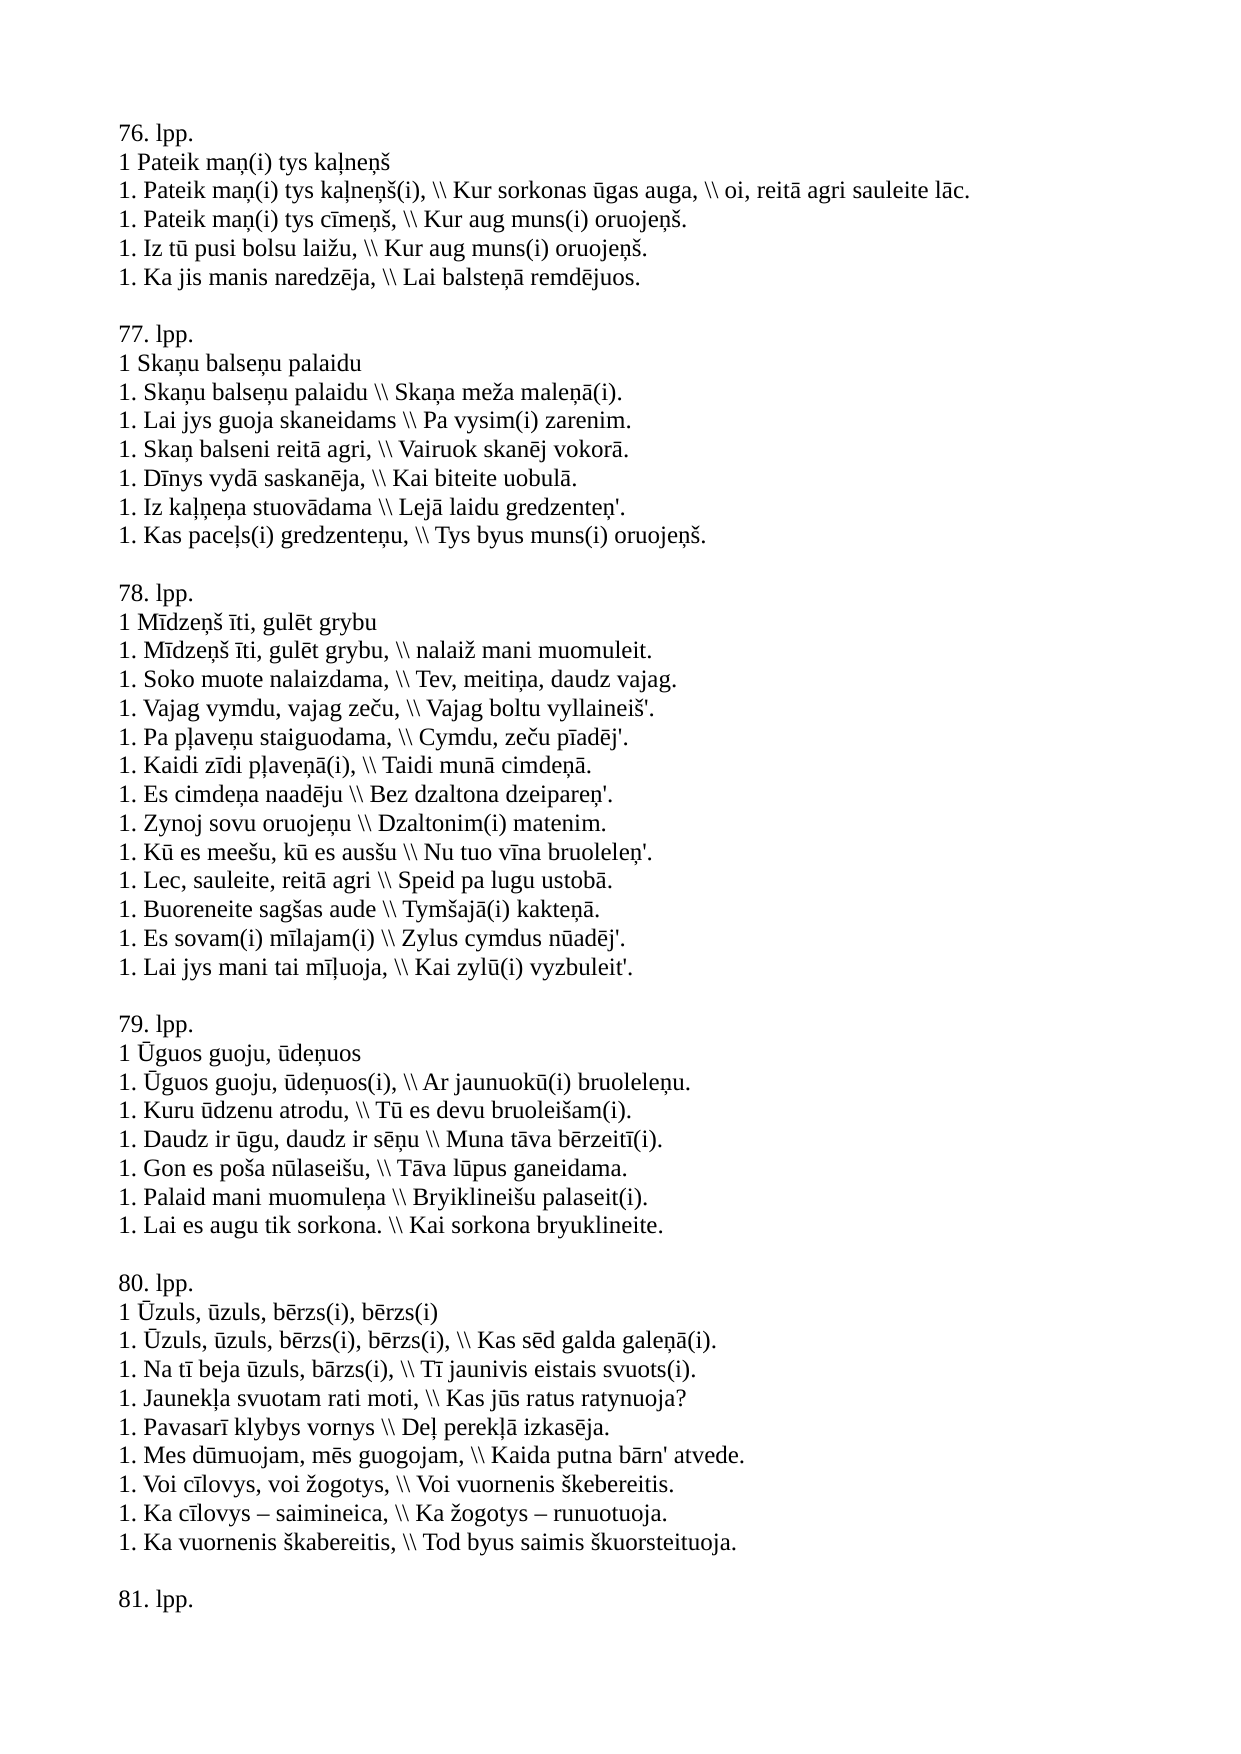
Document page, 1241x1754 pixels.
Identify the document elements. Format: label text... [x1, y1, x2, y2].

text 1. Zynoj sovu oruojeņu \\ Dzaltonim(i) matenim. [118, 808, 1122, 837]
text 1. Skaņu balseņu palaidu \\ Skaņa meža maleņā(i). [118, 377, 1122, 406]
text 1. Na tī beja ūzuls, bārzs(i), \\ Tī jaunivis eistais svuots(i). [118, 1354, 1122, 1383]
text 1. Pa pļaveņu staiguodama, \\ Cymdu, zeču pīadēj'. [118, 722, 1122, 751]
text 1. Ūguos guoju, ūdeņuos(i), \\ Ar jaunuokū(i) bruoleleņu. [118, 1067, 1122, 1096]
text 77. lpp. [118, 319, 1122, 348]
text 1. Dīnys vydā saskanēja, \\ Kai biteite uobulā. [118, 463, 1122, 492]
text 1. Ka cīlovys – saimineica, \\ Ka žogotys – runuotuoja. [118, 1498, 1122, 1527]
text 1. Iz tū pusi bolsu laižu, \\ Kur aug muns(i) oruojeņš. [118, 233, 1122, 262]
text 1. Kuru ūdzenu atrodu, \\ Tū es devu bruoleišam(i). [118, 1096, 1122, 1124]
text 1. Palaid mani muomuleņa \\ Bryiklineišu palaseit(i). [118, 1182, 1122, 1211]
text 1 Ūzuls, ūzuls, bērzs(i), bērzs(i) [118, 1297, 1122, 1326]
text 79. lpp. [118, 1009, 1122, 1038]
text 1. Mīdzeņš īti, gulēt grybu, \\ nalaiž mani muomuleit. [118, 636, 1122, 664]
text 1. Lai jys mani tai mīļuoja, \\ Kai zylū(i) vyzbuleit'. [118, 952, 1122, 981]
text 1. Mes dūmuojam, mēs guogojam, \\ Kaida putna bārn' atvede. [118, 1441, 1122, 1469]
text 1. Gon es poša nūlaseišu, \\ Tāva lūpus ganeidama. [118, 1153, 1122, 1182]
text 1. Ka vuornenis škabereitis, \\ Tod byus saimis škuorsteituoja. [118, 1527, 1122, 1556]
text 1. Lai jys guoja skaneidams \\ Pa vysim(i) zarenim. [118, 406, 1122, 434]
text 1. Iz kaļņeņa stuovādama \\ Lejā laidu gredzenteņ'. [118, 492, 1122, 521]
text 1 Mīdzeņš īti, gulēt grybu [118, 607, 1122, 636]
text 1. Kū es meešu, kū es ausšu \\ Nu tuo vīna bruoleleņ'. [118, 837, 1122, 866]
text 1 Skaņu balseņu palaidu [118, 348, 1122, 377]
text 80. lpp. [118, 1268, 1122, 1297]
text 1. Ka jis manis naredzēja, \\ Lai balsteņā remdējuos. [118, 262, 1122, 291]
text 1. Es sovam(i) mīlajam(i) \\ Zylus cymdus nūadēj'. [118, 923, 1122, 952]
text 1. Kas paceļs(i) gredzenteņu, \\ Tys byus muns(i) oruojeņš. [118, 521, 1122, 549]
text 1. Voi cīlovys, voi žogotys, \\ Voi vuornenis škebereitis. [118, 1469, 1122, 1498]
text 1. Soko muote nalaizdama, \\ Tev, meitiņa, daudz vajag. [118, 664, 1122, 693]
text 1. Pateik maņ(i) tys cīmeņš, \\ Kur aug muns(i) oruojeņš. [118, 204, 1122, 233]
text 1. Lai es augu tik sorkona. \\ Kai sorkona bryuklineite. [118, 1211, 1122, 1239]
text 1. Pavasarī klybys vornys \\ Deļ perekļā izkasēja. [118, 1412, 1122, 1441]
text 1. Skaņ balseni reitā agri, \\ Vairuok skanēj vokorā. [118, 434, 1122, 463]
text 78. lpp. [118, 578, 1122, 607]
text 1. Es cimdeņa naadēju \\ Bez dzaltona dzeipareņ'. [118, 779, 1122, 808]
text 1. Pateik maņ(i) tys kaļneņš(i), \\ Kur sorkonas ūgas auga, \\ oi, reitā agri sauleite lāc. [118, 176, 1122, 204]
text 1. Vajag vymdu, vajag zeču, \\ Vajag boltu vyllaineiš'. [118, 693, 1122, 722]
text 1. Daudz ir ūgu, daudz ir sēņu \\ Muna tāva bērzeitī(i). [118, 1124, 1122, 1153]
text 1. Ūzuls, ūzuls, bērzs(i), bērzs(i), \\ Kas sēd galda galeņā(i). [118, 1326, 1122, 1354]
text 1 Ūguos guoju, ūdeņuos [118, 1038, 1122, 1067]
text 1. Jaunekļa svuotam rati moti, \\ Kas jūs ratus ratynuoja? [118, 1383, 1122, 1412]
text 1. Lec, sauleite, reitā agri \\ Speid pa lugu ustobā. [118, 866, 1122, 894]
text 76. lpp. [118, 118, 1122, 147]
text 1 Pateik maņ(i) tys kaļneņš [118, 147, 1122, 176]
text 81. lpp. [118, 1584, 1122, 1613]
text 1. Buoreneite sagšas aude \\ Tymšajā(i) kakteņā. [118, 894, 1122, 923]
text 1. Kaidi zīdi pļaveņā(i), \\ Taidi munā cimdeņā. [118, 751, 1122, 779]
